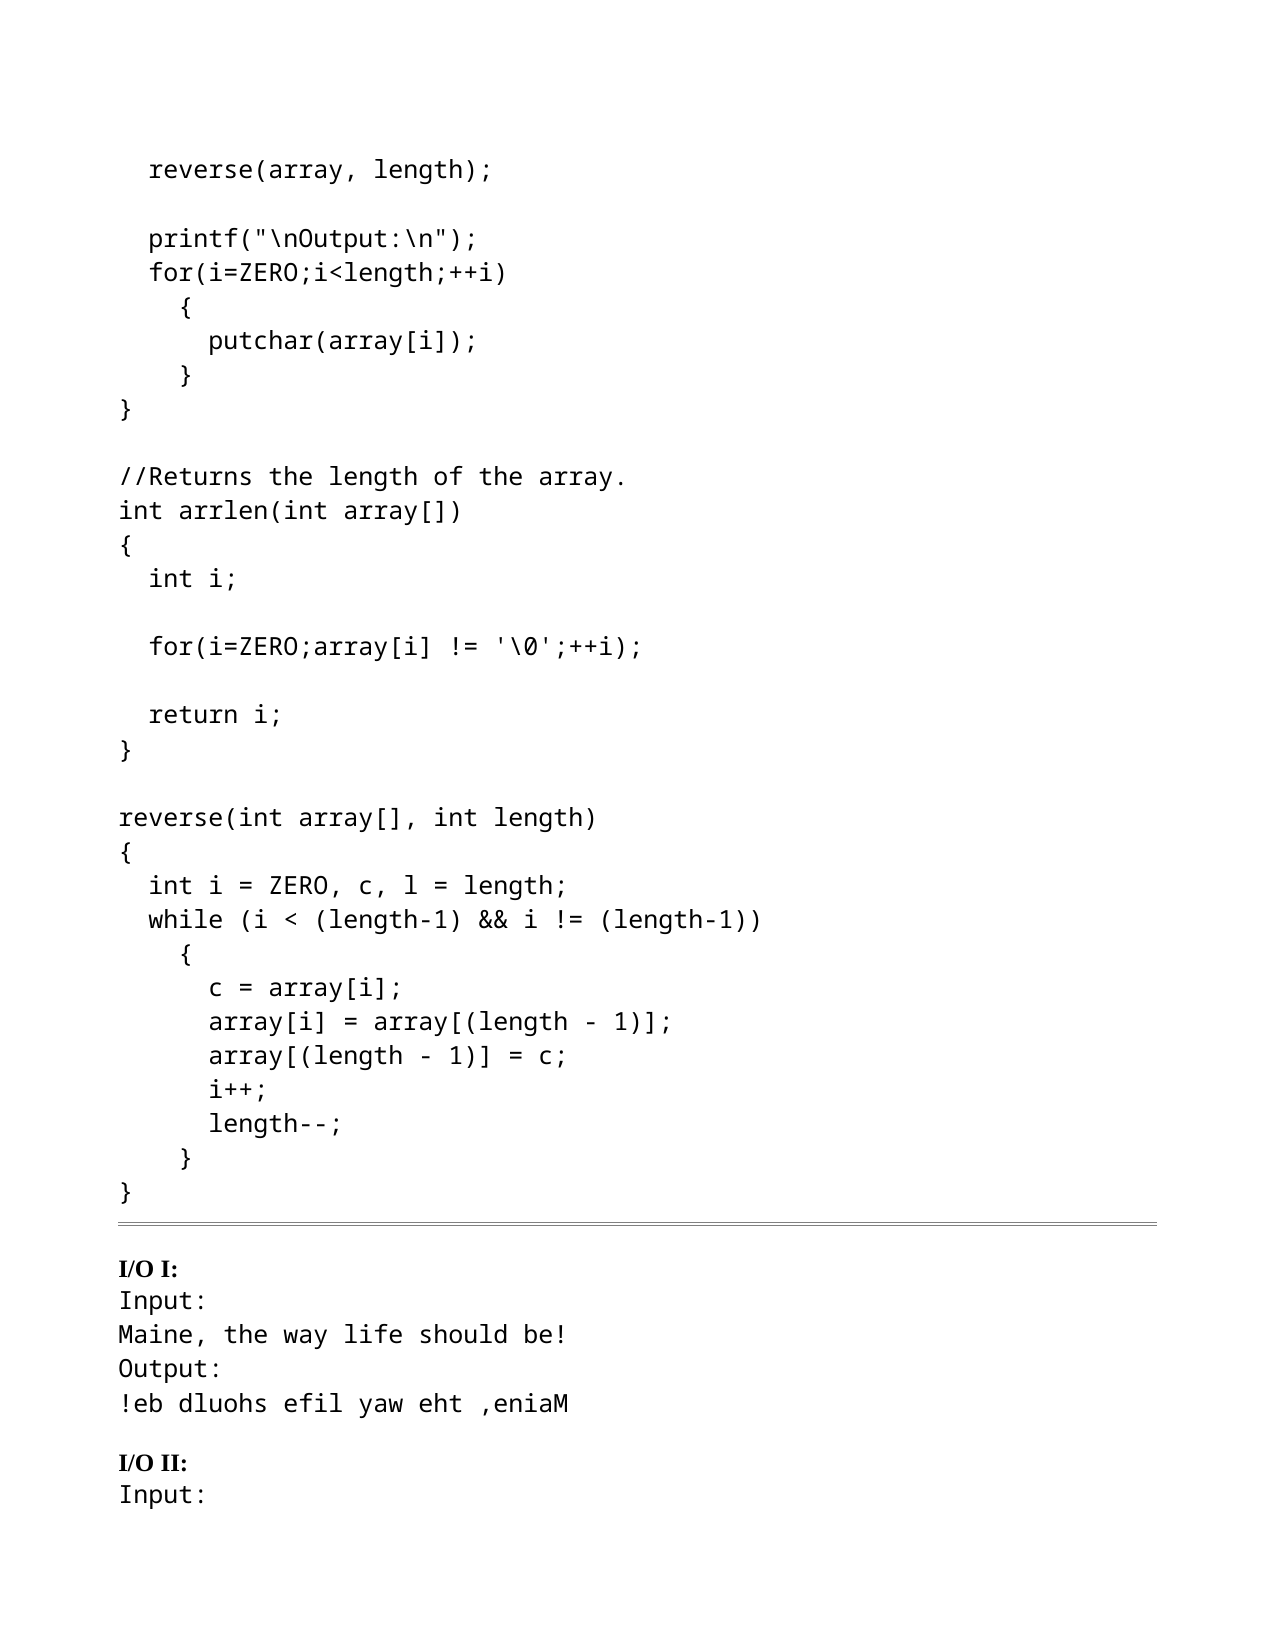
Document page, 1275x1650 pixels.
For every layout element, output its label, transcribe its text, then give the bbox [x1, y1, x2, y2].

text for(i=ZERO;array[i] != '\0';++i); [118, 629, 1157, 663]
text return i; [118, 697, 1157, 731]
text //Returns the length of the array. [118, 459, 1157, 493]
text while (i < (length-1) && i != (length-1)) [118, 902, 1157, 936]
text } [118, 731, 1157, 765]
text } [118, 391, 1157, 425]
text reverse(array, length); [118, 152, 1157, 186]
text printf("\nOutput:\n"); [118, 220, 1157, 254]
text { [118, 288, 1157, 322]
text int arrlen(int array[]) [118, 493, 1157, 527]
text Maine, the way life should be! [118, 1317, 1157, 1351]
text putchar(array[i]); [118, 322, 1157, 357]
text } [118, 357, 1157, 391]
text { [118, 833, 1157, 867]
text !eb dluohs efil yaw eht ,eniaM [118, 1385, 1157, 1419]
text int i = ZERO, c, l = length; [118, 867, 1157, 902]
text I/O I: [118, 1254, 1157, 1283]
text i++; [118, 1072, 1157, 1106]
text Input: [118, 1283, 1157, 1317]
text c = array[i]; [118, 970, 1157, 1004]
text length--; [118, 1106, 1157, 1140]
text } [118, 1174, 1157, 1208]
text } [118, 1140, 1157, 1174]
text I/O II: [118, 1448, 1157, 1477]
text array[(length - 1)] = c; [118, 1038, 1157, 1072]
text { [118, 527, 1157, 561]
text for(i=ZERO;i<length;++i) [118, 254, 1157, 288]
text array[i] = array[(length - 1)]; [118, 1004, 1157, 1038]
text int i; [118, 561, 1157, 595]
text Output: [118, 1351, 1157, 1385]
text Input: [118, 1477, 1157, 1511]
text { [118, 936, 1157, 970]
text reverse(int array[], int length) [118, 799, 1157, 833]
